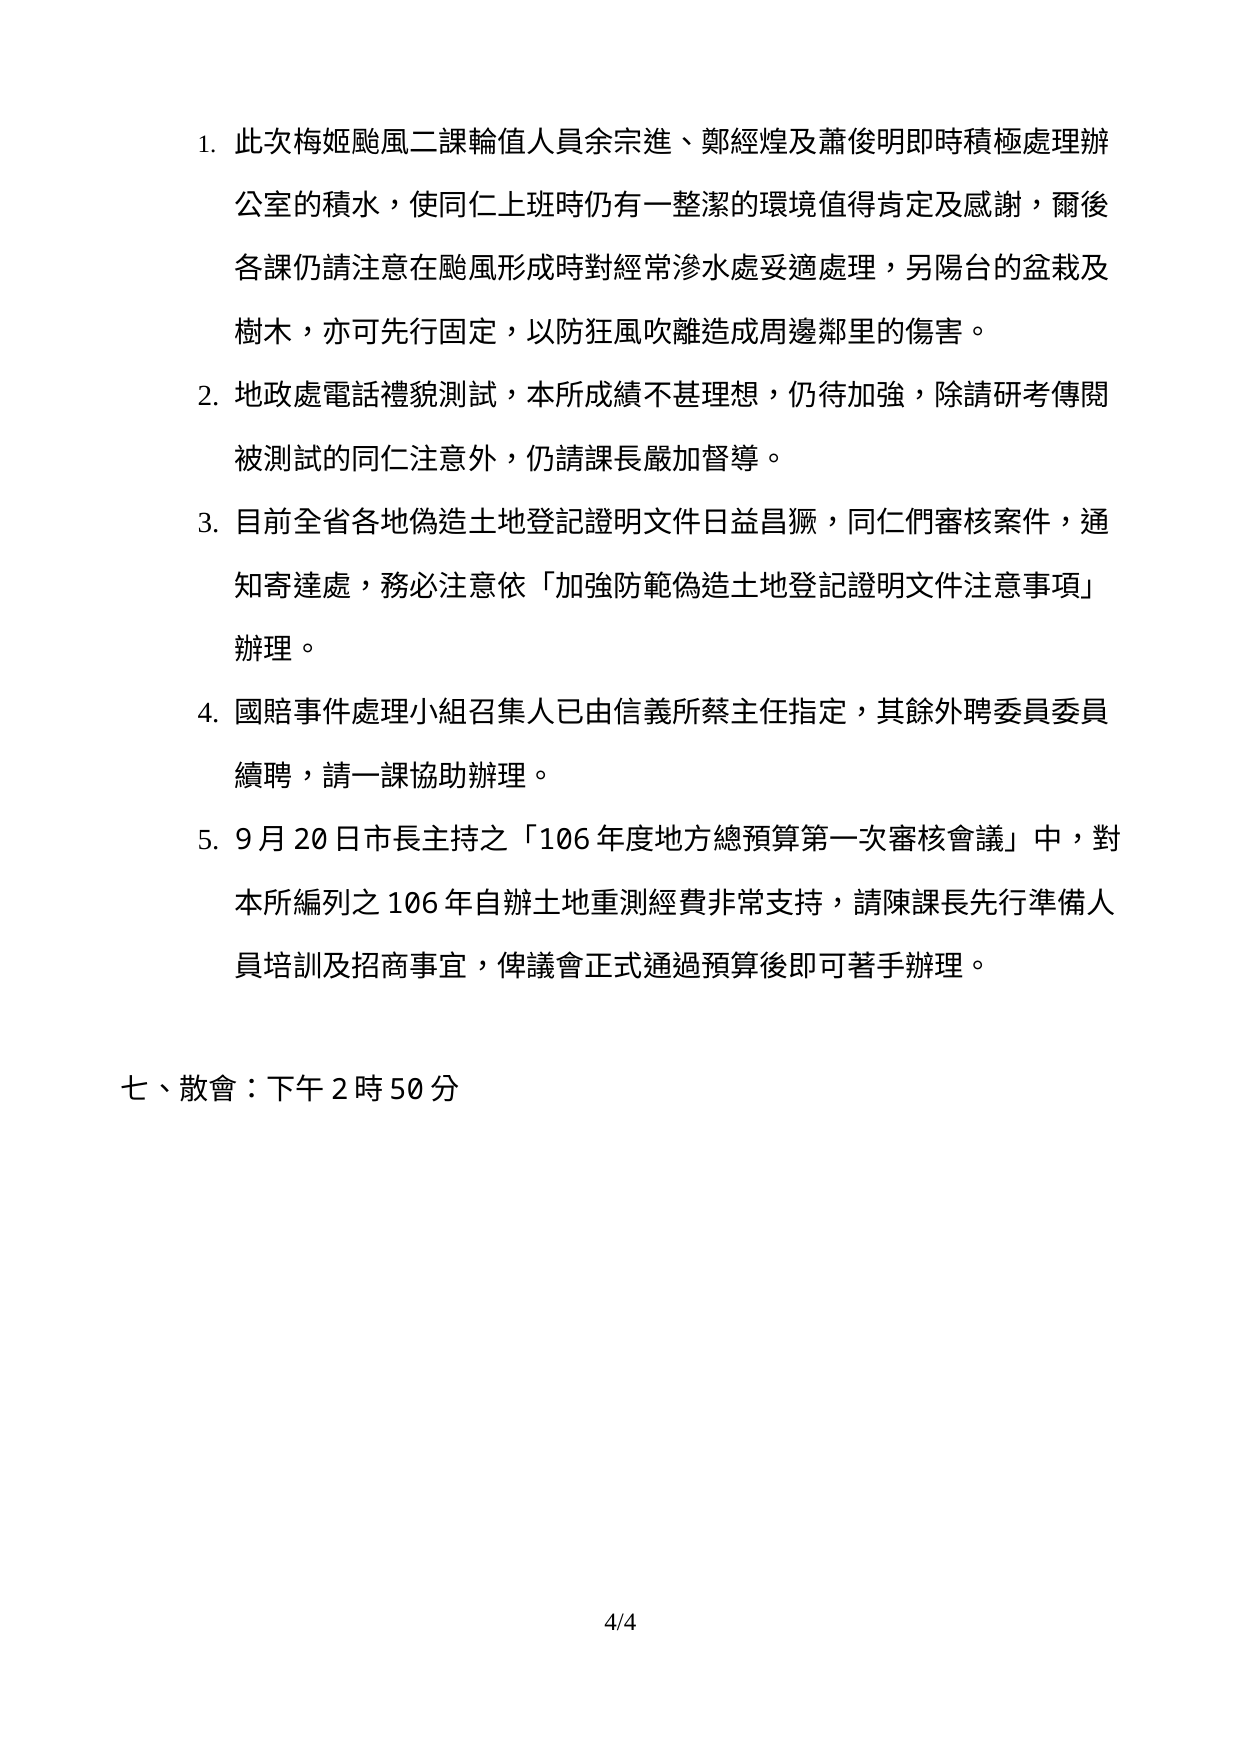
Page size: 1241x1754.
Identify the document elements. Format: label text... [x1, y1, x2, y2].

list 散會：下午2時50分 [119, 1066, 1122, 1108]
list 國賠事件處理小組召集人已由信義所蔡主任指定，其餘外聘委員委員續聘，請一課協助辦理。 [197, 689, 1122, 795]
list 地政處電話禮貌測試，本所成績不甚理想，仍待加強，除請研考傳閱被測試的同仁注意外，仍請課長嚴加督導。 [197, 372, 1122, 478]
list 9月20日市長主持之「106年度地方總預算第一次審核會議」中，對本所編列之106年自辦土地重測經費非常支持，請陳課長先行準備人員培訓及招商事宜，俾議會正式通過預算後即可著手辦理。 [197, 816, 1122, 985]
list 此次梅姬颱風二課輪值人員余宗進、鄭經煌及蕭俊明即時積極處理辦公室的積水，使同仁上班時仍有一整潔的環境值得肯定及感謝，爾後各課仍請注意在颱風形成時對經常滲水處妥適處理，另陽台的盆栽及樹木，亦可先行固定，以防狂風吹離造成周邊鄰里的傷害。 [197, 118, 1122, 351]
list 目前全省各地偽造土地登記證明文件日益昌獗，同仁們審核案件，通知寄達處，務必注意依「加強防範偽造土地登記證明文件注意事項」辦理。 [197, 499, 1122, 668]
